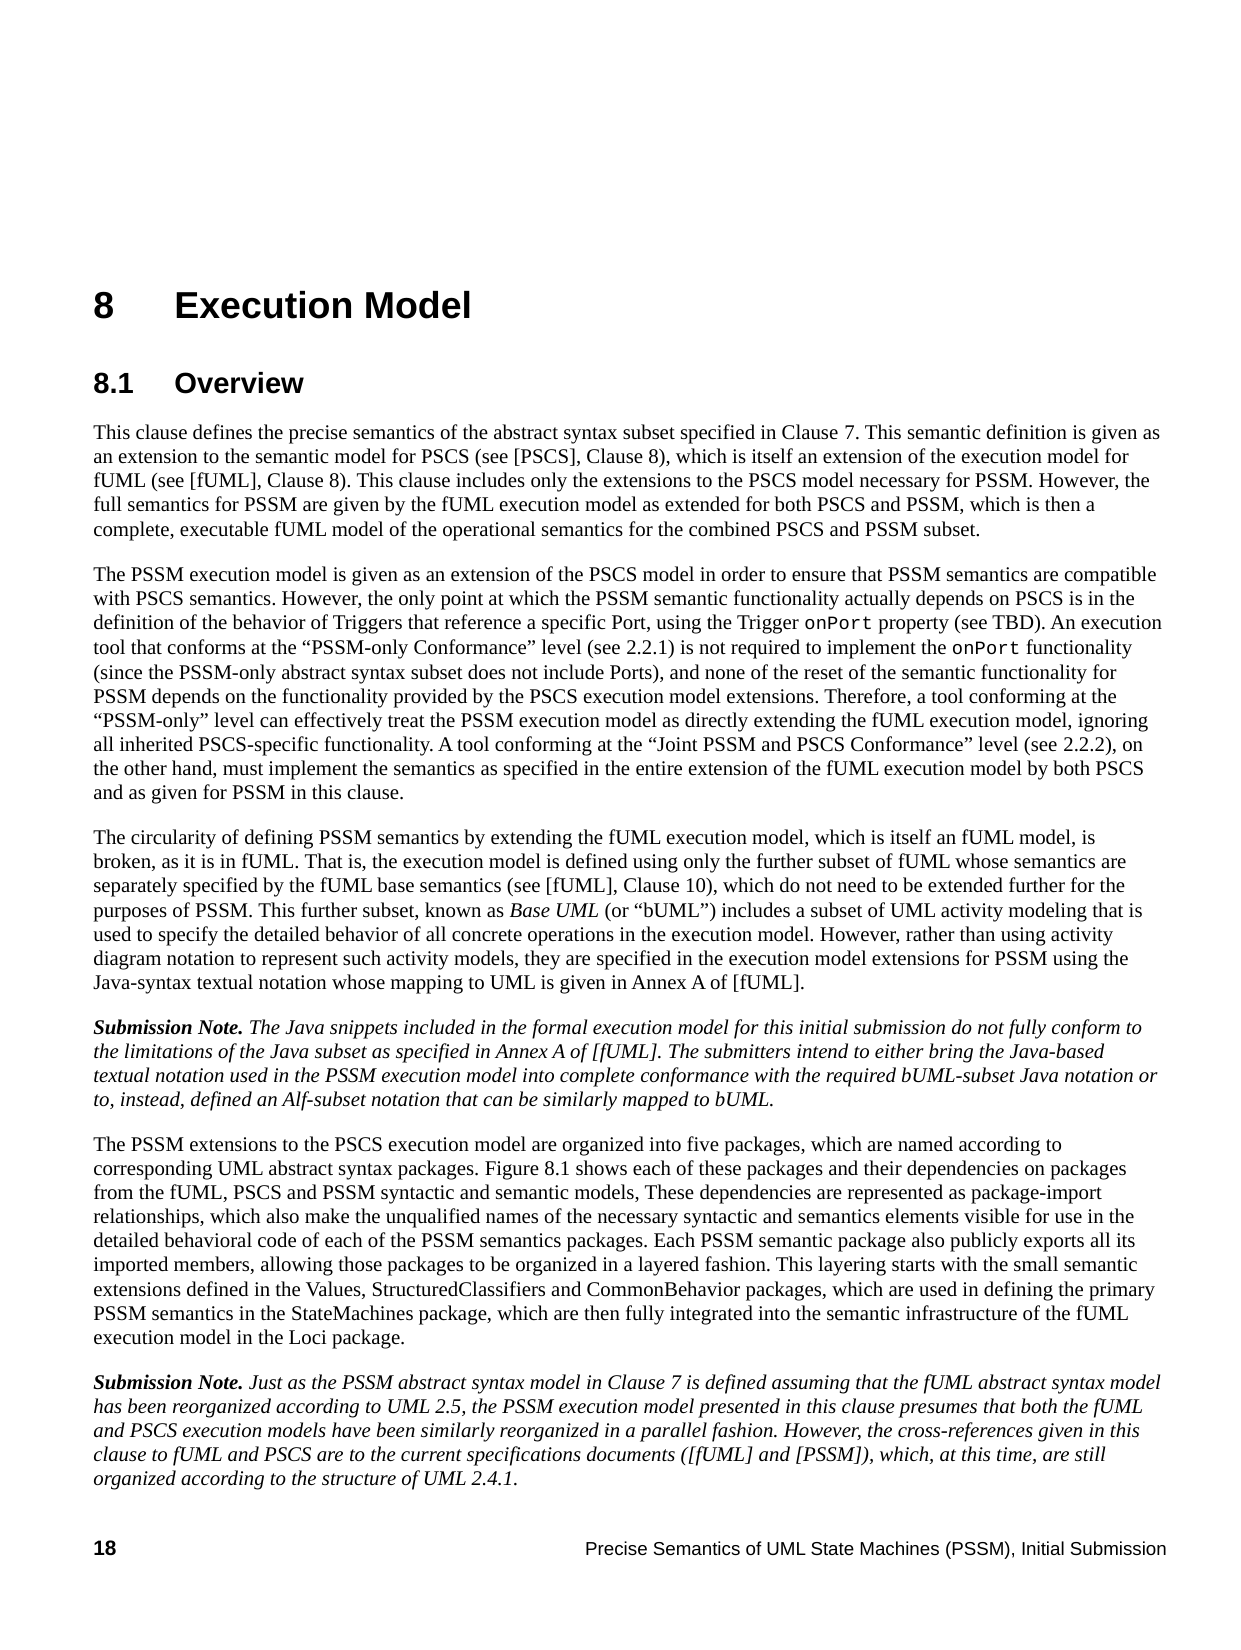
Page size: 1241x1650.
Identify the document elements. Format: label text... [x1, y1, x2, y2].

text Submission Note. Just as the PSSM abstract syntax model in Clause 7 is defined assuming that the fUML abstract syntax model has been reorganized according to UML 2.5, the PSSM execution model presented in this clause presumes that both the fUML and PSCS execution models have been similarly reorganized in a parallel fashion. However, the cross-references given in this clause to fUML and PSCS are to the current specifications documents ([fUML] and [PSSM]), which, at this time, are still organized according to the structure of UML 2.4.1. [93, 1370, 1164, 1490]
text Submission Note. The Java snippets included in the formal execution model for this initial submission do not fully conform to the limitations of the Java subset as specified in Annex A of [fUML]. The submitters intend to either bring the Java-based textual notation used in the PSSM execution model into complete conformance with the required bUML-subset Java notation or to, instead, defined an Alf-subset notation that can be similarly mapped to bUML. [93, 1015, 1164, 1111]
subtitle Overview [93, 364, 1164, 399]
text The circularity of defining PSSM semantics by extending the fUML execution model, which is itself an fUML model, is broken, as it is in fUML. That is, the execution model is defined using only the further subset of fUML whose semantics are separately specified by the fUML base semantics (see [fUML], Clause 10), which do not need to be extended further for the purposes of PSSM. This further subset, known as Base UML (or “bUML”) includes a subset of UML activity modeling that is used to specify the detailed behavior of all concrete operations in the execution model. However, rather than using activity diagram notation to represent such activity models, they are specified in the execution model extensions for PSSM using the Java-syntax textual notation whose mapping to UML is given in Annex A of [fUML]. [93, 825, 1164, 994]
text The PSSM execution model is given as an extension of the PSCS model in order to ensure that PSSM semantics are compatible with PSCS semantics. However, the only point at which the PSSM semantic functionality actually depends on PSCS is in the definition of the behavior of Triggers that reference a specific Port, using the Trigger onPort property (see TBD). An execution tool that conforms at the “PSSM-only Conformance” level (see 2.2.1) is not required to implement the onPort functionality (since the PSSM-only abstract syntax subset does not include Ports), and none of the reset of the semantic functionality for PSSM depends on the functionality provided by the PSCS execution model extensions. Therefore, a tool conforming at the “PSSM-only” level can effectively treat the PSSM execution model as directly extending the fUML execution model, ignoring all inherited PSCS-specific functionality. A tool conforming at the “Joint PSSM and PSCS Conformance” level (see 2.2.2), on the other hand, must implement the semantics as specified in the entire extension of the fUML execution model by both PSCS and as given for PSSM in this clause. [93, 562, 1164, 804]
subtitle Execution Model [93, 283, 1164, 326]
text The PSSM extensions to the PSCS execution model are organized into five packages, which are named according to corresponding UML abstract syntax packages. Figure 8.1 shows each of these packages and their dependencies on packages from the fUML, PSCS and PSSM syntactic and semantic models, These dependencies are represented as package-import relationships, which also make the unqualified names of the necessary syntactic and semantics elements visible for use in the detailed behavioral code of each of the PSSM semantics packages. Each PSSM semantic package also publicly exports all its imported members, allowing those packages to be organized in a layered fashion. This layering starts with the small semantic extensions defined in the Values, StructuredClassifiers and CommonBehavior packages, which are used in defining the primary PSSM semantics in the StateMachines package, which are then fully integrated into the semantic infrastructure of the fUML execution model in the Loci package. [93, 1132, 1164, 1349]
text This clause defines the precise semantics of the abstract syntax subset specified in Clause 7. This semantic definition is given as an extension to the semantic model for PSCS (see [PSCS], Clause 8), which is itself an extension of the execution model for fUML (see [fUML], Clause 8). This clause includes only the extensions to the PSCS model necessary for PSSM. However, the full semantics for PSSM are given by the fUML execution model as extended for both PSCS and PSSM, which is then a complete, executable fUML model of the operational semantics for the combined PSCS and PSSM subset. [93, 420, 1164, 541]
